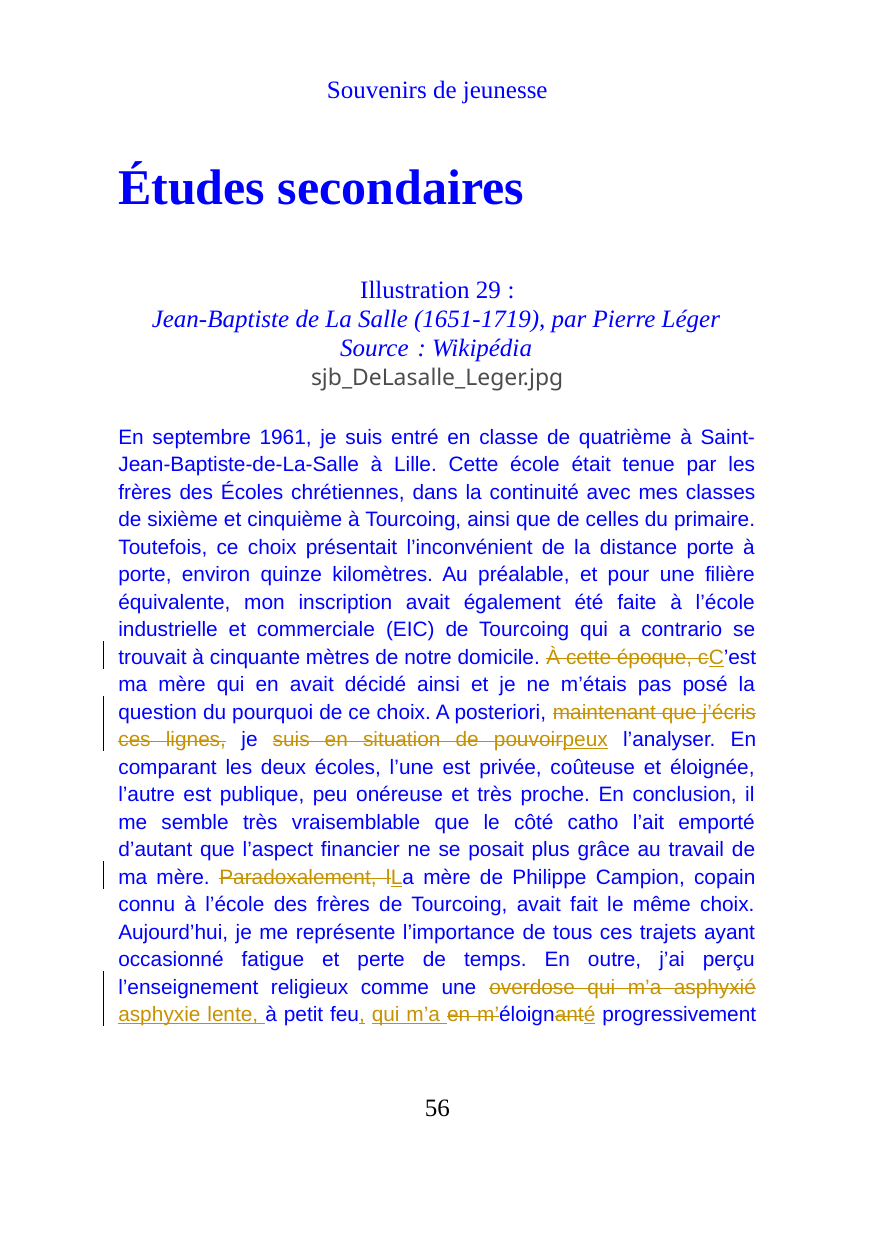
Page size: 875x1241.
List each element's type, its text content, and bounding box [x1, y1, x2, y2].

text Jean-Baptiste de La Salle (1651-1719), par Pierre Léger [118, 304, 756, 333]
text Source : Wikipédia [118, 333, 756, 361]
text En septembre 1961, je suis entré en classe de quatrième à Saint-Jean-Baptiste-de-La-Salle à Lille. Cette école était tenue par les frères des Écoles chrétiennes, dans la continuité avec mes classes de sixième et cinquième à Tourcoing, ainsi que de celles du primaire. Toutefois, ce choix présentait l’inconvénient de la distance porte à porte, environ quinze kilomètres. Au préalable, et pour une filière équivalente, mon inscription avait également été faite à l’école industrielle et commerciale (EIC) de Tourcoing qui a contrario se trouvait à cinquante mètres de notre domicile. C’est ma mère qui en avait décidé ainsi et je ne m’étais pas posé la question du pourquoi de ce choix. A posteriori, je peux l’analyser. En comparant les deux écoles, l’une est privée, coûteuse et éloignée, l’autre est publique, peu onéreuse et très proche. En conclusion, il me semble très vraisemblable que le côté catho l’ait emporté d’autant que l’aspect financier ne se posait plus grâce au travail de ma mère. La mère de Philippe Campion, copain connu à l’école des frères de Tourcoing, avait fait le même choix. Aujourd’hui, je me représente l’importance de tous ces trajets ayant occasionné fatigue et perte de temps. En outre, j’ai perçu l’enseignement religieux comme une asphyxie lente, à petit feu, qui m’a éloigné progressivement de toute possibilité de croyance en Dieu. Pourquoi cet acharnement ? Évidemment, on ne refait pas l’histoire ! [118, 425, 756, 1026]
subtitle Études secondaires [118, 157, 756, 215]
text sjb_DeLasalle_Leger.jpg [118, 361, 756, 393]
text Illustration 29 : [118, 275, 756, 304]
